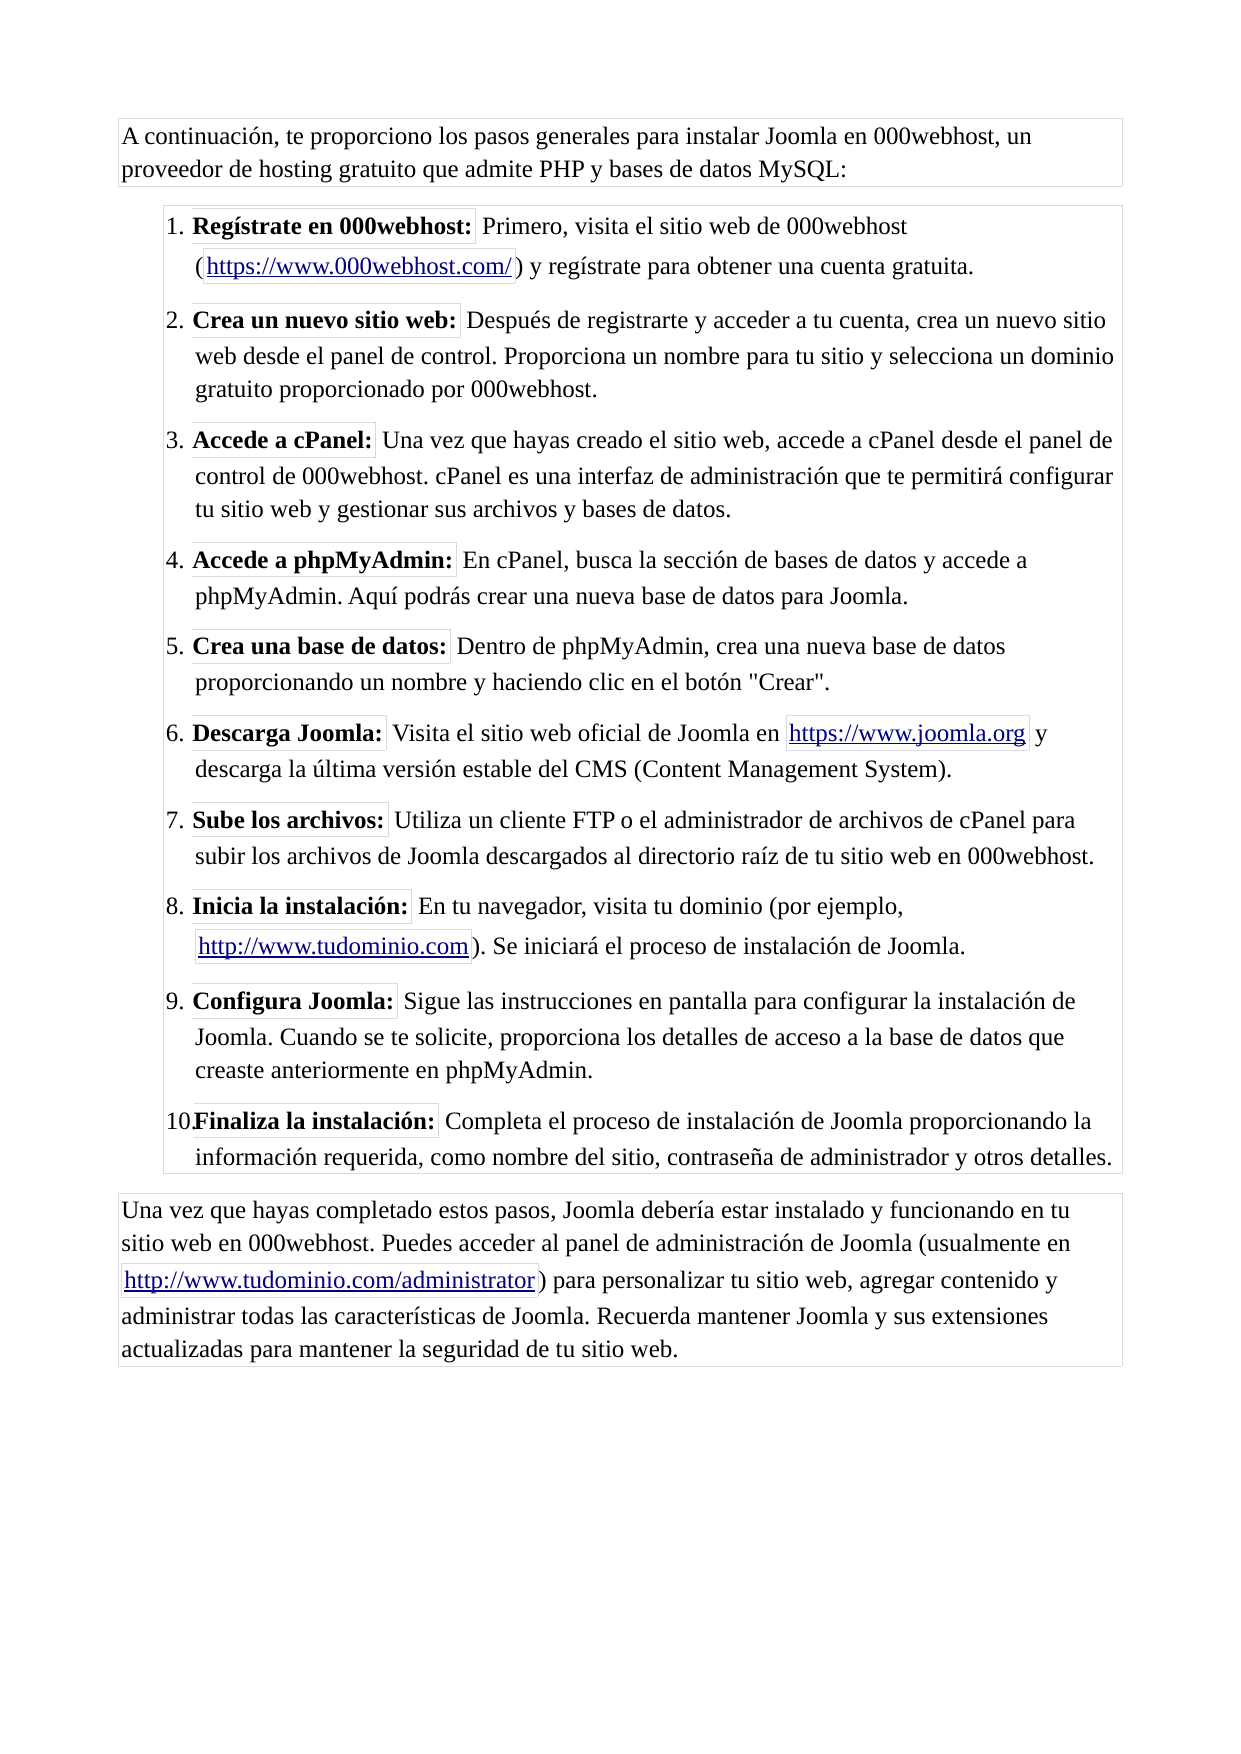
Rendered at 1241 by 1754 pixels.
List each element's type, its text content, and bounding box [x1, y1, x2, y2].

list Crea una base de datos: Dentro de phpMyAdmin, crea una nueva base de datos proporcionando un nombre y haciendo clic en el botón "Crear". [164, 625, 1122, 696]
list Finaliza la instalación: Completa el proceso de instalación de Joomla proporcionando la información requerida, como nombre del sitio, contraseña de administrador y otros detalles. [164, 1100, 1122, 1173]
list Inicia la instalación: En tu navegador, visita tu dominio (por ejemplo, http://www.tudominio.com). Se iniciará el proceso de instalación de Joomla. [164, 885, 1122, 963]
list Accede a cPanel: Una vez que hayas creado el sitio web, accede a cPanel desde el panel de control de 000webhost. cPanel es una interfaz de administración que te permitirá configurar tu sitio web y gestionar sus archivos y bases de datos. [164, 419, 1122, 523]
list Configura Joomla: Sigue las instrucciones en pantalla para configurar la instalación de Joomla. Cuando se te solicite, proporciona los detalles de acceso a la base de datos que creaste anteriormente en phpMyAdmin. [164, 980, 1122, 1084]
list Descarga Joomla: Visita el sitio web oficial de Joomla en https://www.joomla.org y descarga la última versión estable del CMS (Content Management System). [164, 712, 1122, 783]
text Una vez que hayas completado estos pasos, Joomla debería estar instalado y funcionando en tu sitio web en 000webhost. Puedes acceder al panel de administración de Joomla (usualmente en http://www.tudominio.com/administrator) para personalizar tu sitio web, agregar contenido y administrar todas las características de Joomla. Recuerda mantener Joomla y sus extensiones actualizadas para mantener la seguridad de tu sitio web. [119, 1194, 1122, 1366]
list Sube los archivos: Utiliza un cliente FTP o el administrador de archivos de cPanel para subir los archivos de Joomla descargados al directorio raíz de tu sitio web en 000webhost. [164, 799, 1122, 869]
text A continuación, te proporciono los pasos generales para instalar Joomla en 000webhost, un proveedor de hosting gratuito que admite PHP y bases de datos MySQL: [119, 119, 1122, 186]
list Accede a phpMyAdmin: En cPanel, busca la sección de bases de datos y accede a phpMyAdmin. Aquí podrás crear una nueva base de datos para Joomla. [164, 539, 1122, 609]
list Regístrate en 000webhost: Primero, visita el sitio web de 000webhost (https://www.000webhost.com/) y regístrate para obtener una cuenta gratuita. [164, 206, 1122, 283]
list Crea un nuevo sitio web: Después de registrarte y acceder a tu cuenta, crea un nuevo sitio web desde el panel de control. Proporciona un nombre para tu sitio y selecciona un dominio gratuito proporcionado por 000webhost. [164, 299, 1122, 403]
